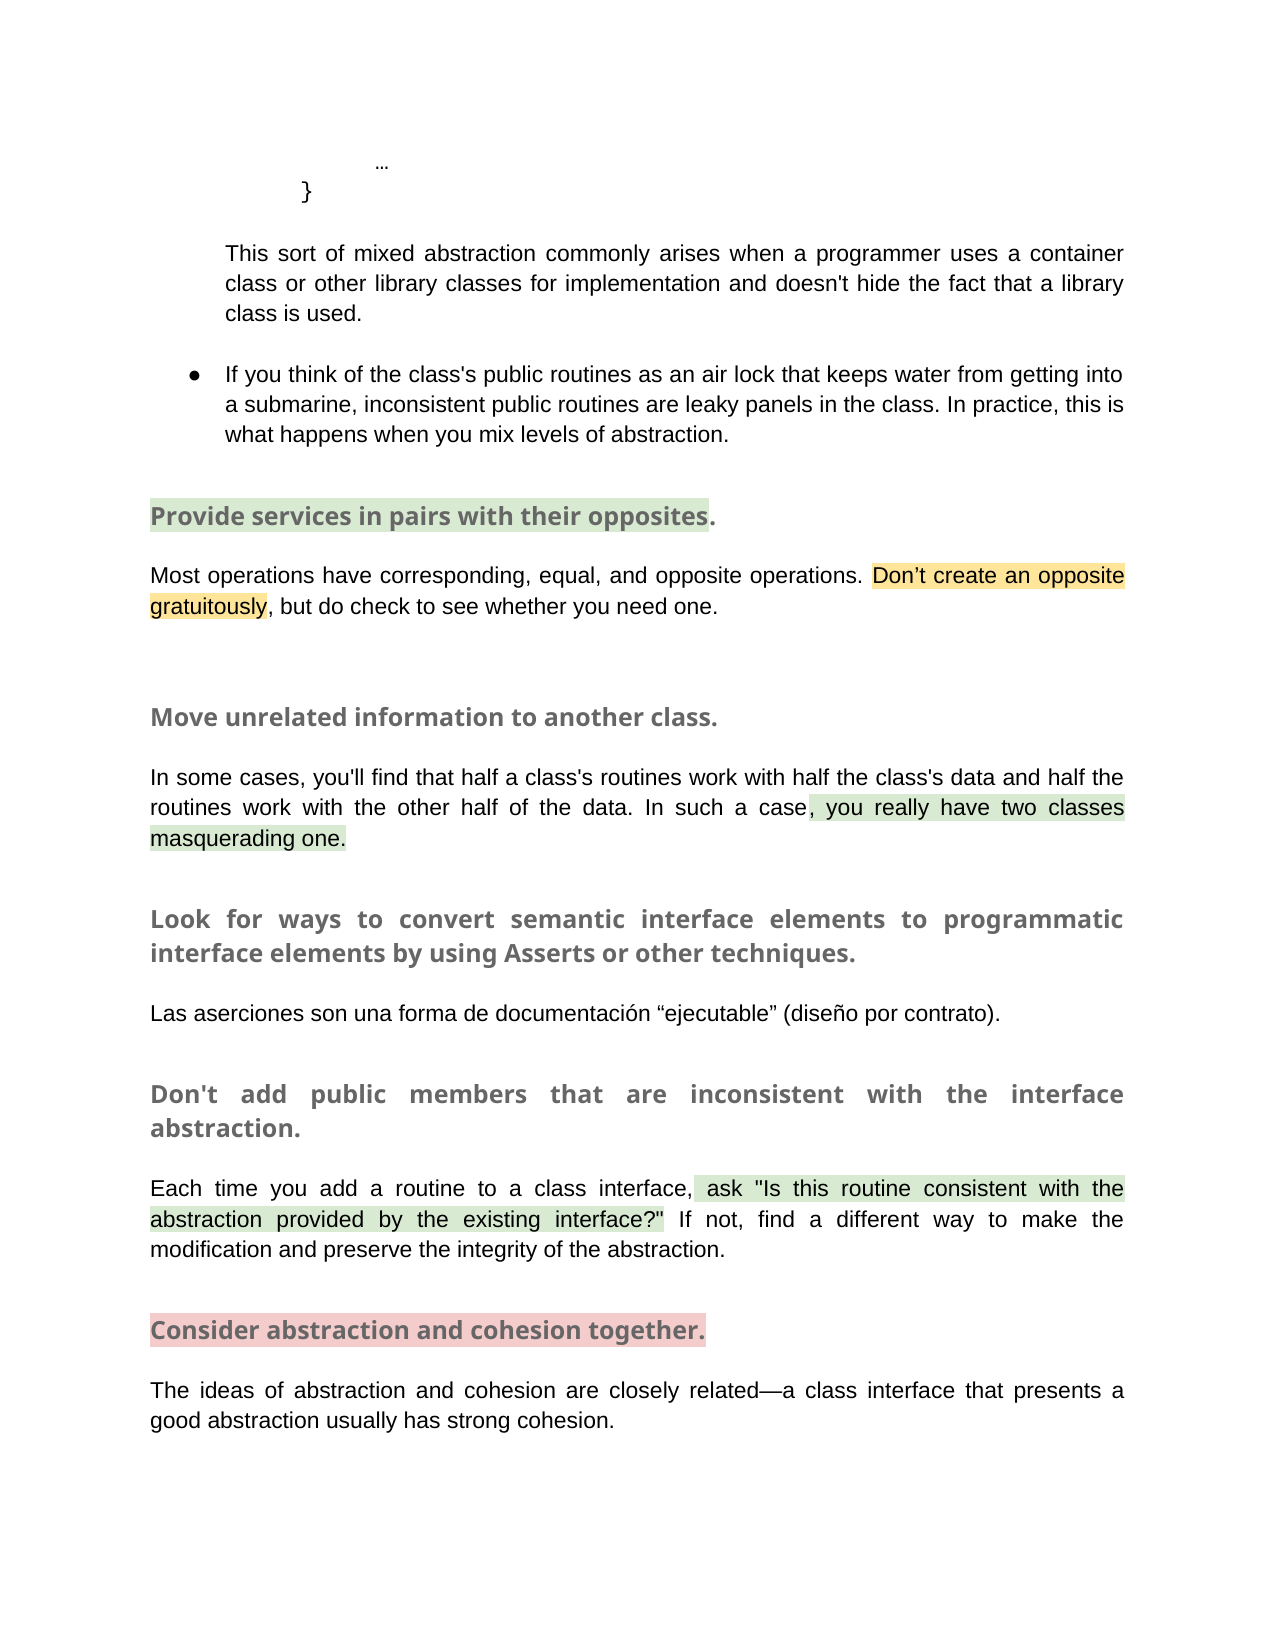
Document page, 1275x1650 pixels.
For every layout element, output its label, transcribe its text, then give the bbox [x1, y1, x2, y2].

text Most operations have corresponding, equal, and opposite operations. Don’t create an opposite gratuitously, but do check to see whether you need one. [150, 562, 1125, 619]
subtitle Provide services in pairs with their opposites. [150, 498, 1125, 532]
text … [300, 150, 1125, 176]
subtitle Move unrelated information to another class. [150, 700, 1125, 734]
text Las aserciones son una forma de documentación “ejecutable” (diseño por contrato). [150, 1000, 1125, 1026]
text In some cases, you'll find that half a class's routines work with half the class's data and half the routines work with the other half of the data. In such a case, you really have two classes masquerading one. [150, 764, 1125, 851]
text The ideas of abstraction and cohesion are closely related—a class interface that presents a good abstraction usually has strong cohesion. [150, 1377, 1125, 1434]
text This sort of mixed abstraction commonly arises when a programmer uses a container class or other library classes for implementation and doesn't hide the fact that a library class is used. [225, 240, 1125, 327]
list If you think of the class's public routines as an air lock that keeps water from getting into a submarine, inconsistent public routines are leaky panels in the class. In practice, this is what happens when you mix levels of abstraction. [187, 361, 1125, 447]
text } [225, 180, 1125, 206]
subtitle Consider abstraction and cohesion together. [150, 1313, 1125, 1347]
subtitle Look for ways to convert semantic interface elements to programmatic interface elements by using Asserts or other techniques. [150, 902, 1125, 970]
subtitle Don't add public members that are inconsistent with the interface abstraction. [150, 1077, 1125, 1145]
text Each time you add a routine to a class interface, ask "Is this routine consistent with the abstraction provided by the existing interface?" If not, find a different way to make the modification and preserve the integrity of the abstraction. [150, 1175, 1125, 1262]
